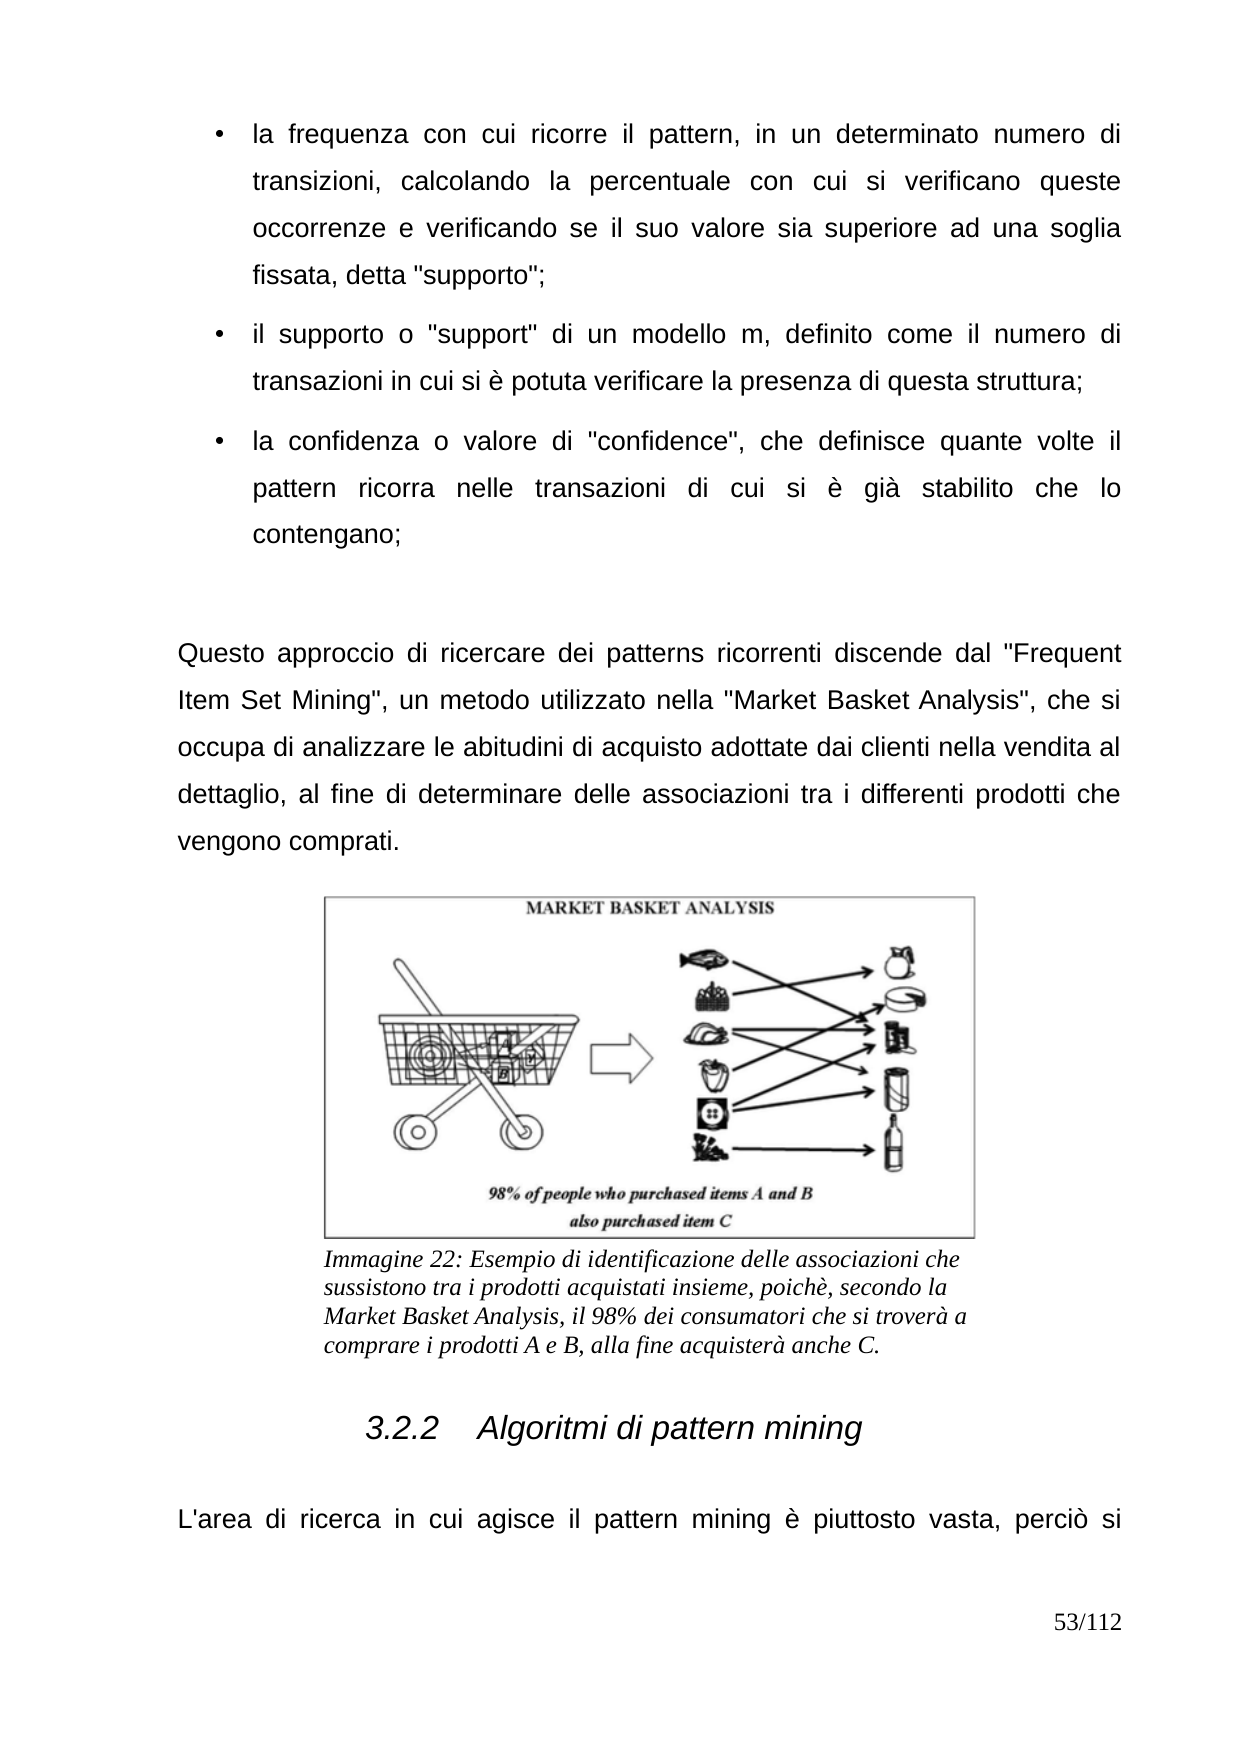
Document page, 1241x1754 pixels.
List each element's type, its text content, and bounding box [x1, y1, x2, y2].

text Immagine 22: Esempio di identificazione delle associazioni che sussistono tra i prodotti acquistati insieme, poichè, secondo la Market Basket Analysis, il 98% dei consumatori che si troverà a comprare i prodotti A e B, alla fine acquisterà anche C. [323, 1239, 976, 1359]
text Questo approccio di ricercare dei patterns ricorrenti discende dal "Frequent Item Set Mining", un metodo utilizzato nella "Market Basket Analysis", che si occupa di analizzare le abitudini di acquisto adottate dai clienti nella vendita al dettaglio, al fine di determinare delle associazioni tra i differenti prodotti che vengono comprati. [177, 637, 1122, 856]
list la confidenza o valore di "confidence", che definisce quante volte il pattern ricorra nelle transazioni di cui si è già stabilito che lo contengano; [215, 424, 1122, 550]
picture [323, 896, 976, 1239]
list il supporto o "support" di un modello m, definito come il numero di transazioni in cui si è potuta verificare la presenza di questa struttura; [215, 318, 1122, 396]
list la frequenza con cui ricorre il pattern, in un determinato numero di transizioni, calcolando la percentuale con cui si verificano queste occorrenze e verificando se il suo valore sia superiore ad una soglia fissata, detta "supporto"; [215, 118, 1122, 290]
subtitle Algoritmi di pattern mining [365, 1408, 1122, 1446]
text L'area di ricerca in cui agisce il pattern mining è piuttosto vasta, perciò si [177, 1503, 1122, 1534]
